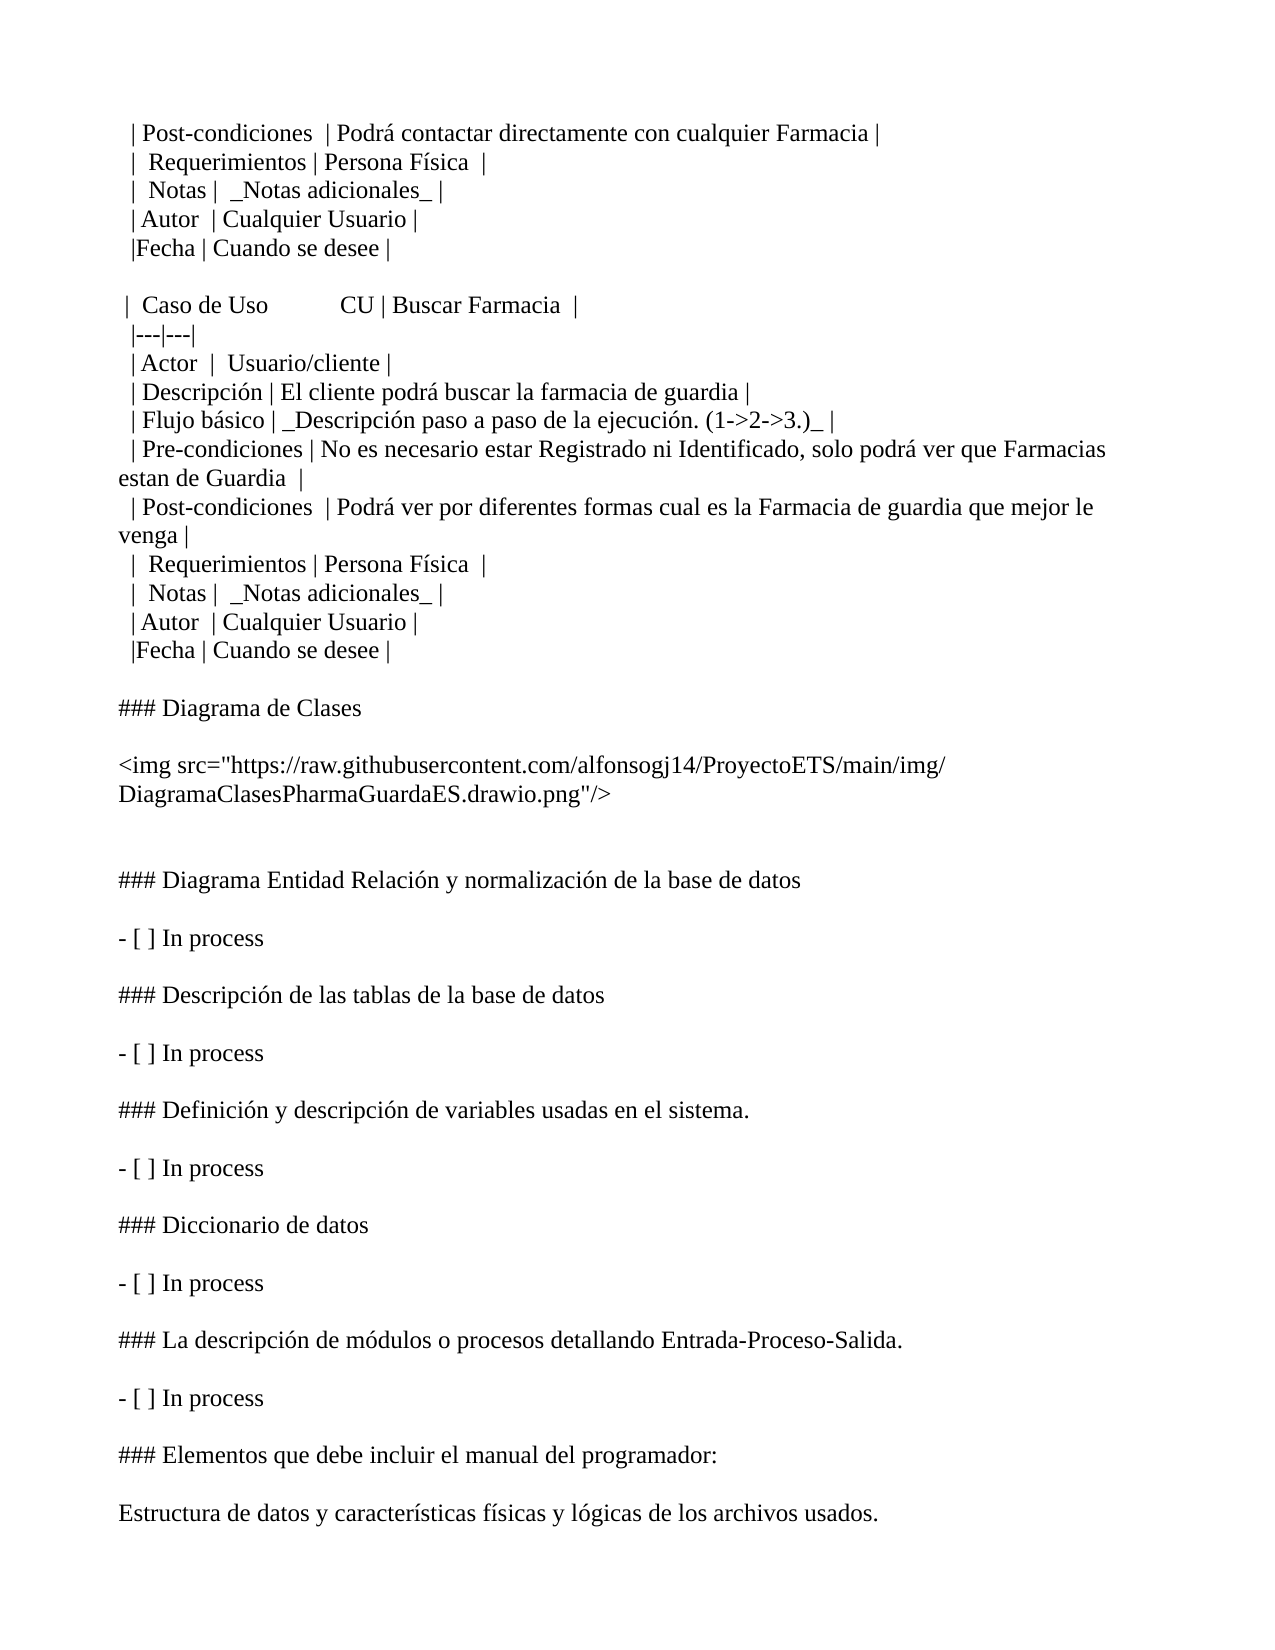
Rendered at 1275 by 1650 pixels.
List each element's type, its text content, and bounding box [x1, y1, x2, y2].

text | Post-condiciones | Podrá contactar directamente con cualquier Farmacia | [118, 118, 1157, 147]
text |Fecha | Cuando se desee | [118, 233, 1157, 262]
text | Post-condiciones | Podrá ver por diferentes formas cual es la Farmacia de guardia que mejor le venga | [118, 492, 1157, 549]
text ### Diccionario de datos [118, 1211, 1157, 1239]
text ### Elementos que debe incluir el manual del programador: [118, 1441, 1157, 1469]
text | Autor | Cualquier Usuario | [118, 204, 1157, 233]
text Estructura de datos y características físicas y lógicas de los archivos usados. [118, 1498, 1157, 1527]
text | Autor | Cualquier Usuario | [118, 607, 1157, 636]
text - [ ] In process [118, 1268, 1157, 1297]
text | Actor | Usuario/cliente | [118, 348, 1157, 377]
text - [ ] In process [118, 1383, 1157, 1412]
text - [ ] In process [118, 1153, 1157, 1182]
text | Descripción | El cliente podrá buscar la farmacia de guardia | [118, 377, 1157, 406]
text ### Descripción de las tablas de la base de datos [118, 981, 1157, 1009]
text |Fecha | Cuando se desee | [118, 636, 1157, 664]
text | Caso de Uso CU | Buscar Farmacia | [118, 291, 1157, 319]
text | Requerimientos | Persona Física | [118, 147, 1157, 176]
text | Flujo básico | _Descripción paso a paso de la ejecución. (1->2->3.)_ | [118, 406, 1157, 434]
text | Requerimientos | Persona Física | [118, 549, 1157, 578]
text ### Diagrama de Clases [118, 693, 1157, 722]
text - [ ] In process [118, 1038, 1157, 1067]
text |---|---| [118, 319, 1157, 348]
text ### Definición y descripción de variables usadas en el sistema. [118, 1096, 1157, 1124]
text <img src="https://raw.githubusercontent.com/alfonsogj14/ProyectoETS/main/img/DiagramaClasesPharmaGuardaES.drawio.png"/> [118, 751, 1157, 808]
text | Notas | _Notas adicionales_ | [118, 578, 1157, 607]
text | Pre-condiciones | No es necesario estar Registrado ni Identificado, solo podrá ver que Farmacias estan de Guardia | [118, 434, 1157, 492]
text ### Diagrama Entidad Relación y normalización de la base de datos [118, 866, 1157, 894]
text - [ ] In process [118, 923, 1157, 952]
text ### La descripción de módulos o procesos detallando Entrada-Proceso-Salida. [118, 1326, 1157, 1354]
text | Notas | _Notas adicionales_ | [118, 176, 1157, 204]
